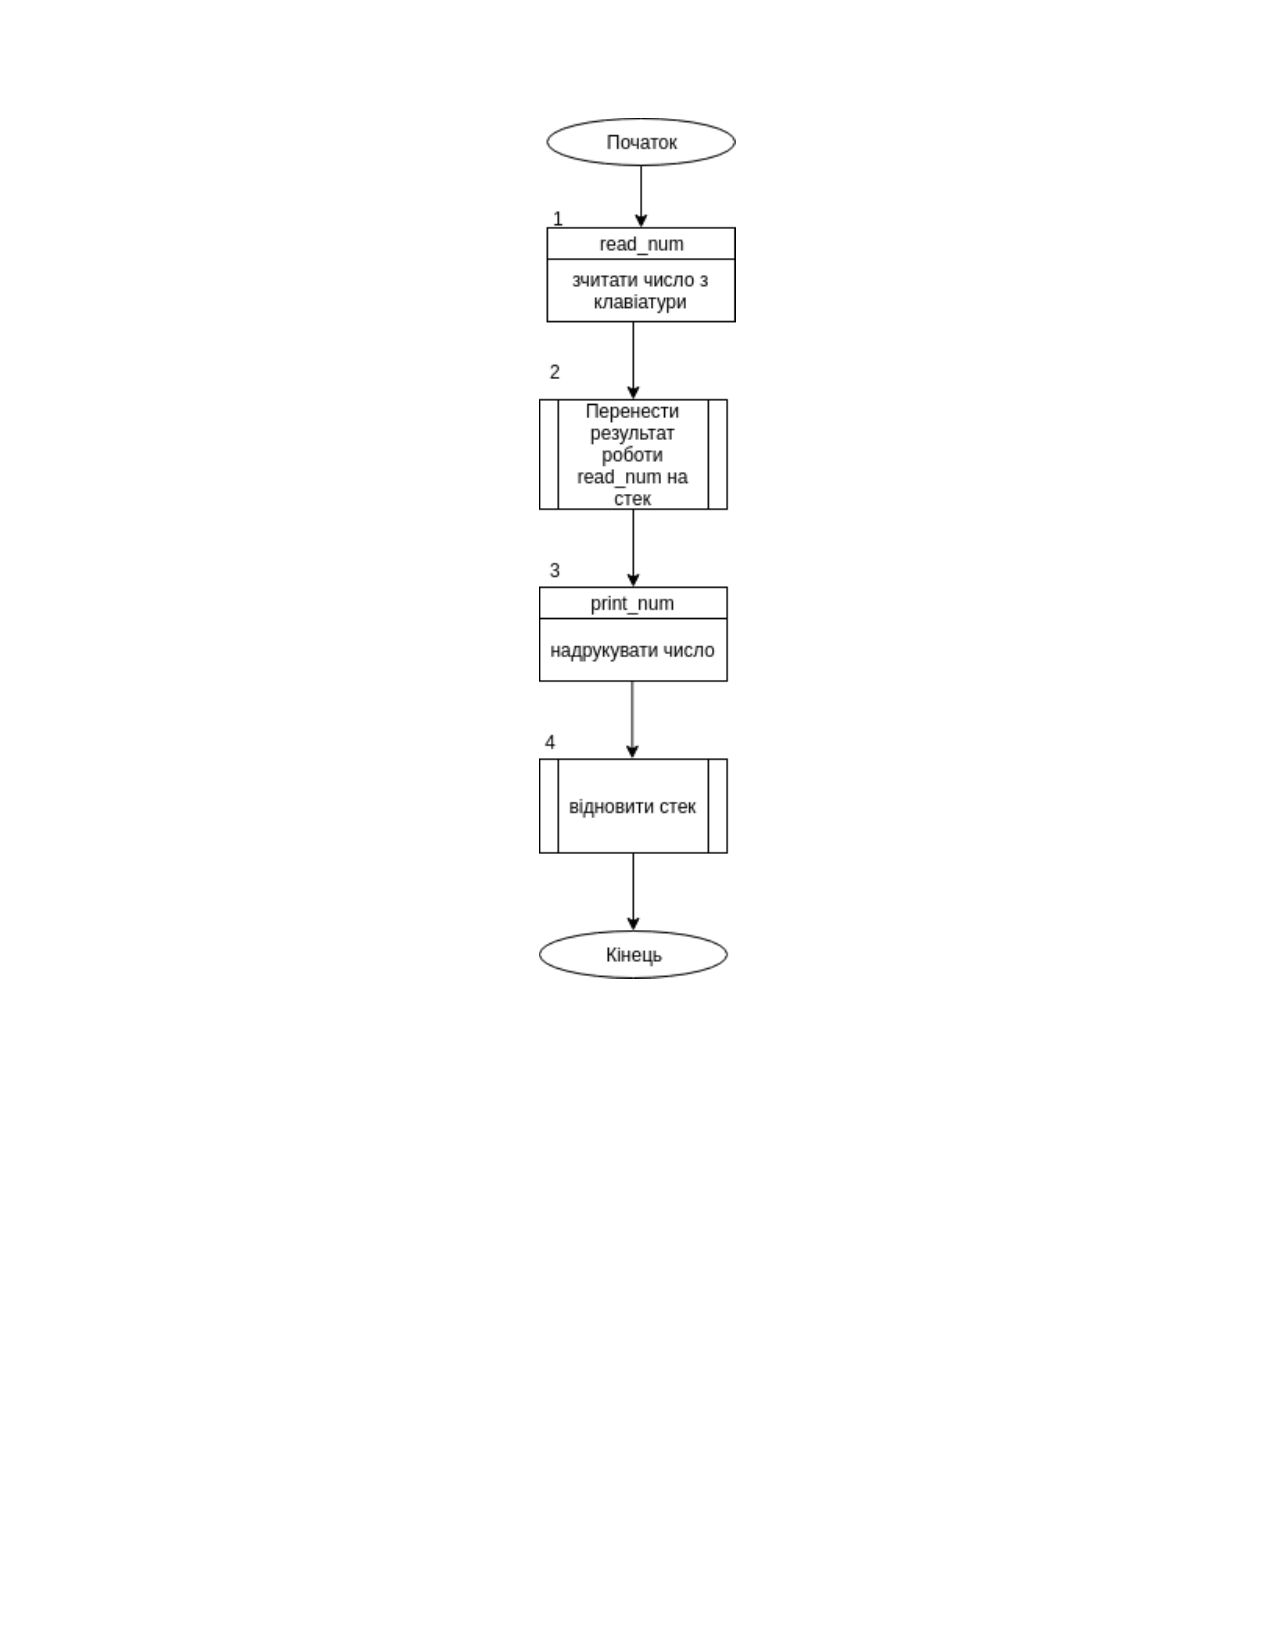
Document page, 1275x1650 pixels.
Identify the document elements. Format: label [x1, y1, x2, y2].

picture [539, 118, 736, 979]
